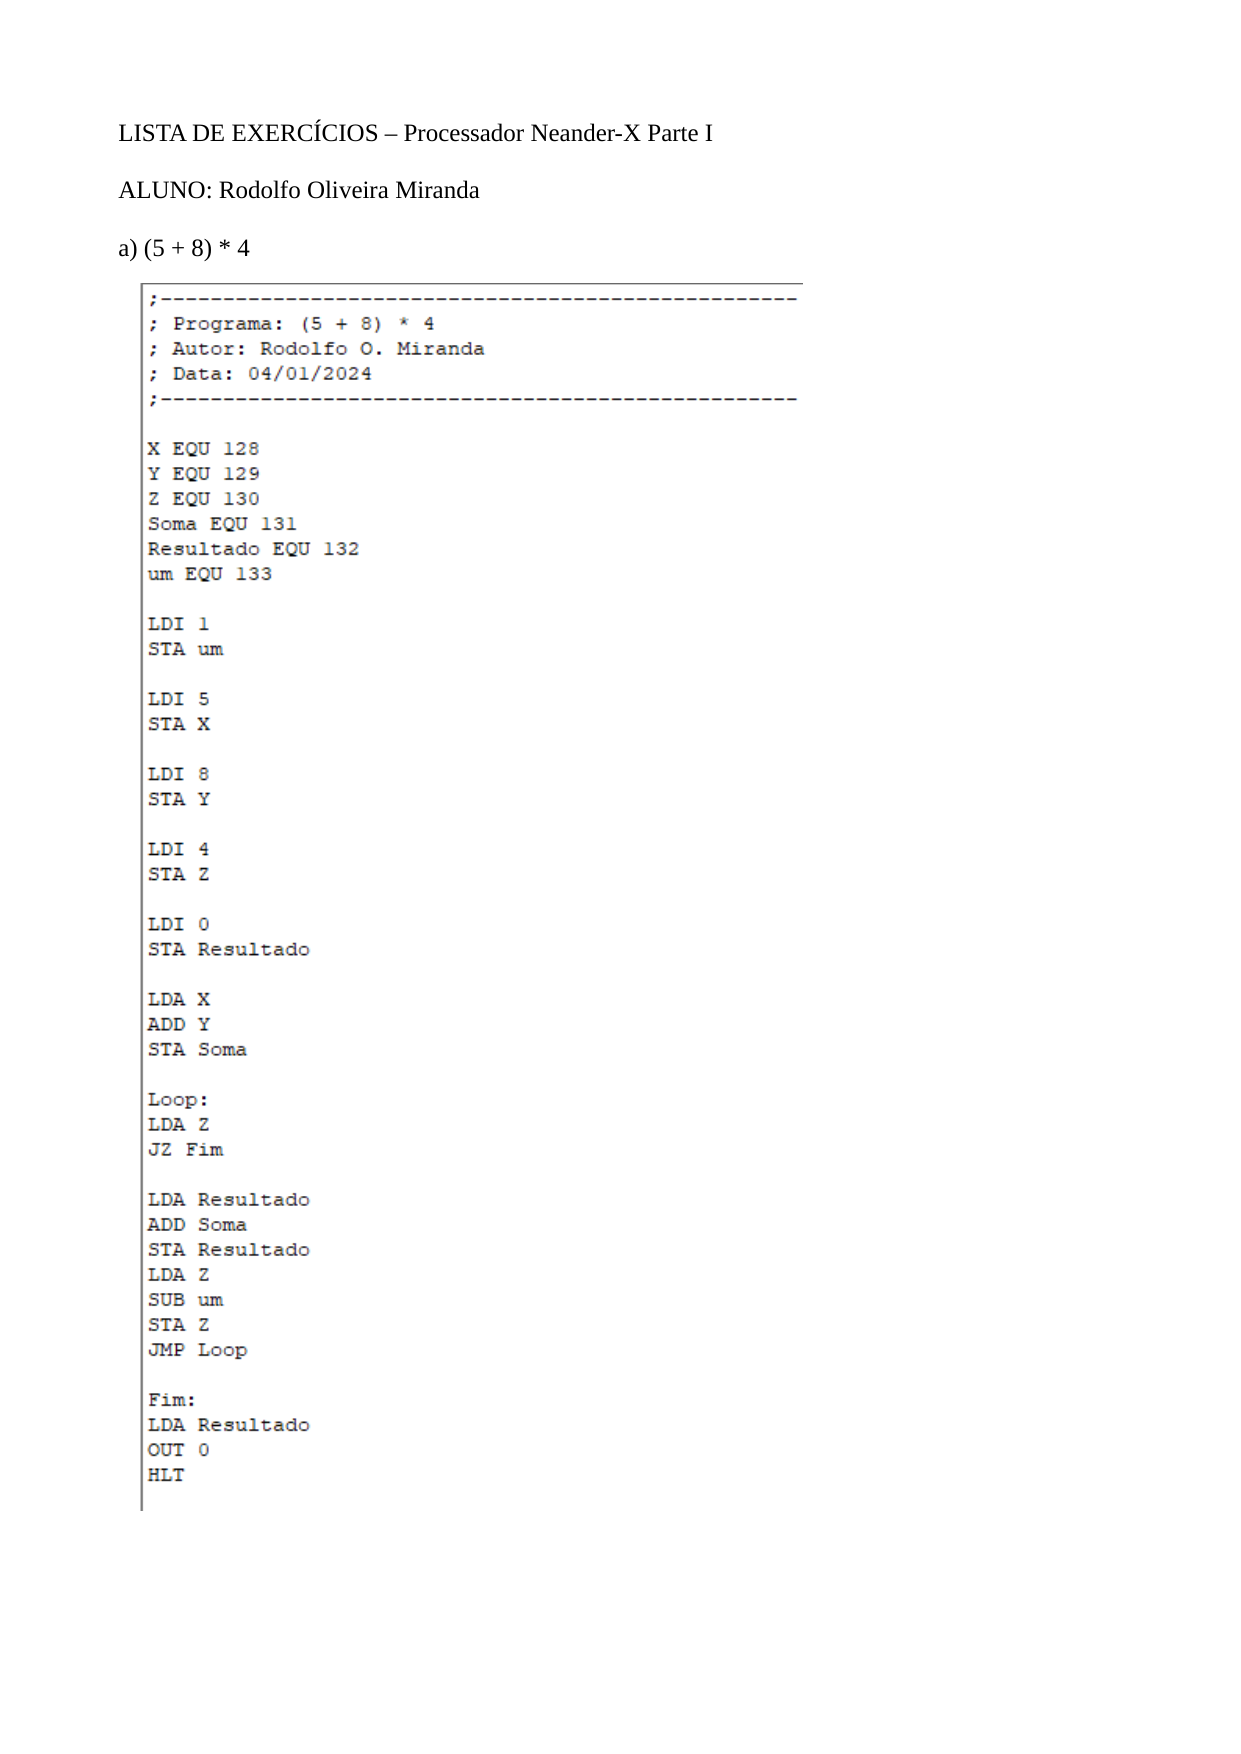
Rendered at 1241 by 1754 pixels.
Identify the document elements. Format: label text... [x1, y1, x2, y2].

picture [140, 283, 803, 1511]
text ALUNO: Rodolfo Oliveira Miranda [118, 176, 1122, 204]
text a) (5 + 8) * 4 [118, 233, 1122, 262]
text LISTA DE EXERCÍCIOS – Processador Neander-X Parte I [118, 118, 1122, 147]
